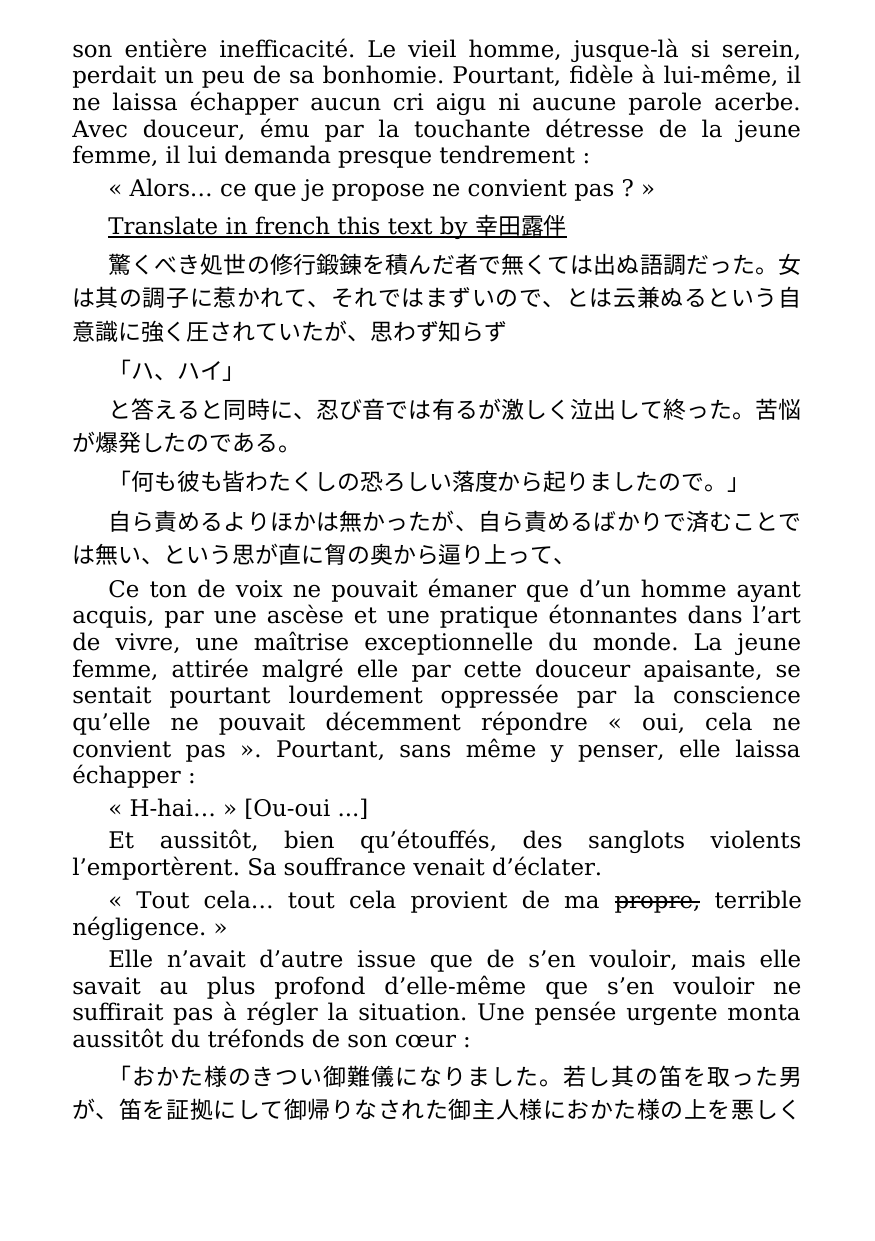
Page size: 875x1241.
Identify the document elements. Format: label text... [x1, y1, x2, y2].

text « H-hai… » [Ou-oui ...] [72, 795, 802, 822]
text 驚くべき処世の修行鍛錬を積んだ者で無くては出ぬ語調だった。女は其の調子に惹かれて、それではまずいので、とは云兼ぬるという自意識に強く圧されていたが、思わず知らず [72, 247, 802, 347]
text 「ハ、ハイ」 [72, 353, 802, 386]
text son entière inefficacité. Le vieil homme, jusque-là si serein, perdait un peu de sa bonhomie. Pourtant, fidèle à lui-même, il ne laissa échapper aucun cri aigu ni aucune parole acerbe. Avec douceur, ému par la touchante détresse de la jeune femme, il lui demanda presque tendrement : [72, 36, 802, 169]
text 自ら責めるよりほかは無かったが、自ら責めるばかりで済むことでは無い、という思が直に胷の奥から逼り上って、 [72, 503, 802, 570]
text 「おかた様のきつい御難儀になりました。若し其の笛を取った男が、笛を証拠にして御帰りなされた御主人様におかた様の上を悪しく [72, 1059, 802, 1125]
text « Alors… ce que je propose ne convient pas ? » [72, 175, 802, 202]
text Elle n’avait d’autre issue que de s’en vouloir, mais elle savait au plus profond d’elle-même que s’en vouloir ne suffirait pas à régler la situation. Une pensée urgente monta aussitôt du tréfonds de son cœur : [72, 946, 802, 1053]
text Et aussitôt, bien qu’étouffés, des sanglots violents l’emportèrent. Sa souffrance venait d’éclater. [72, 828, 802, 881]
text Translate in french this text by 幸田露伴 [72, 208, 802, 241]
text « Tout cela… tout cela provient de ma propre, terrible négligence. » [72, 887, 802, 940]
text Ce ton de voix ne pouvait émaner que d’un homme ayant acquis, par une ascèse et une pratique étonnantes dans l’art de vivre, une maîtrise exceptionnelle du monde. La jeune femme, attirée malgré elle par cette douceur apaisante, se sentait pourtant lourdement oppressée par la conscience qu’elle ne pouvait décemment répondre « oui, cela ne convient pas ». Pourtant, sans même y penser, elle laissa échapper : [72, 576, 802, 789]
text と答えると同時に、忍び音では有るが激しく泣出して終った。苦悩が爆発したのである。 [72, 392, 802, 458]
text 「何も彼も皆わたくしの恐ろしい落度から起りましたので。」 [72, 464, 802, 497]
